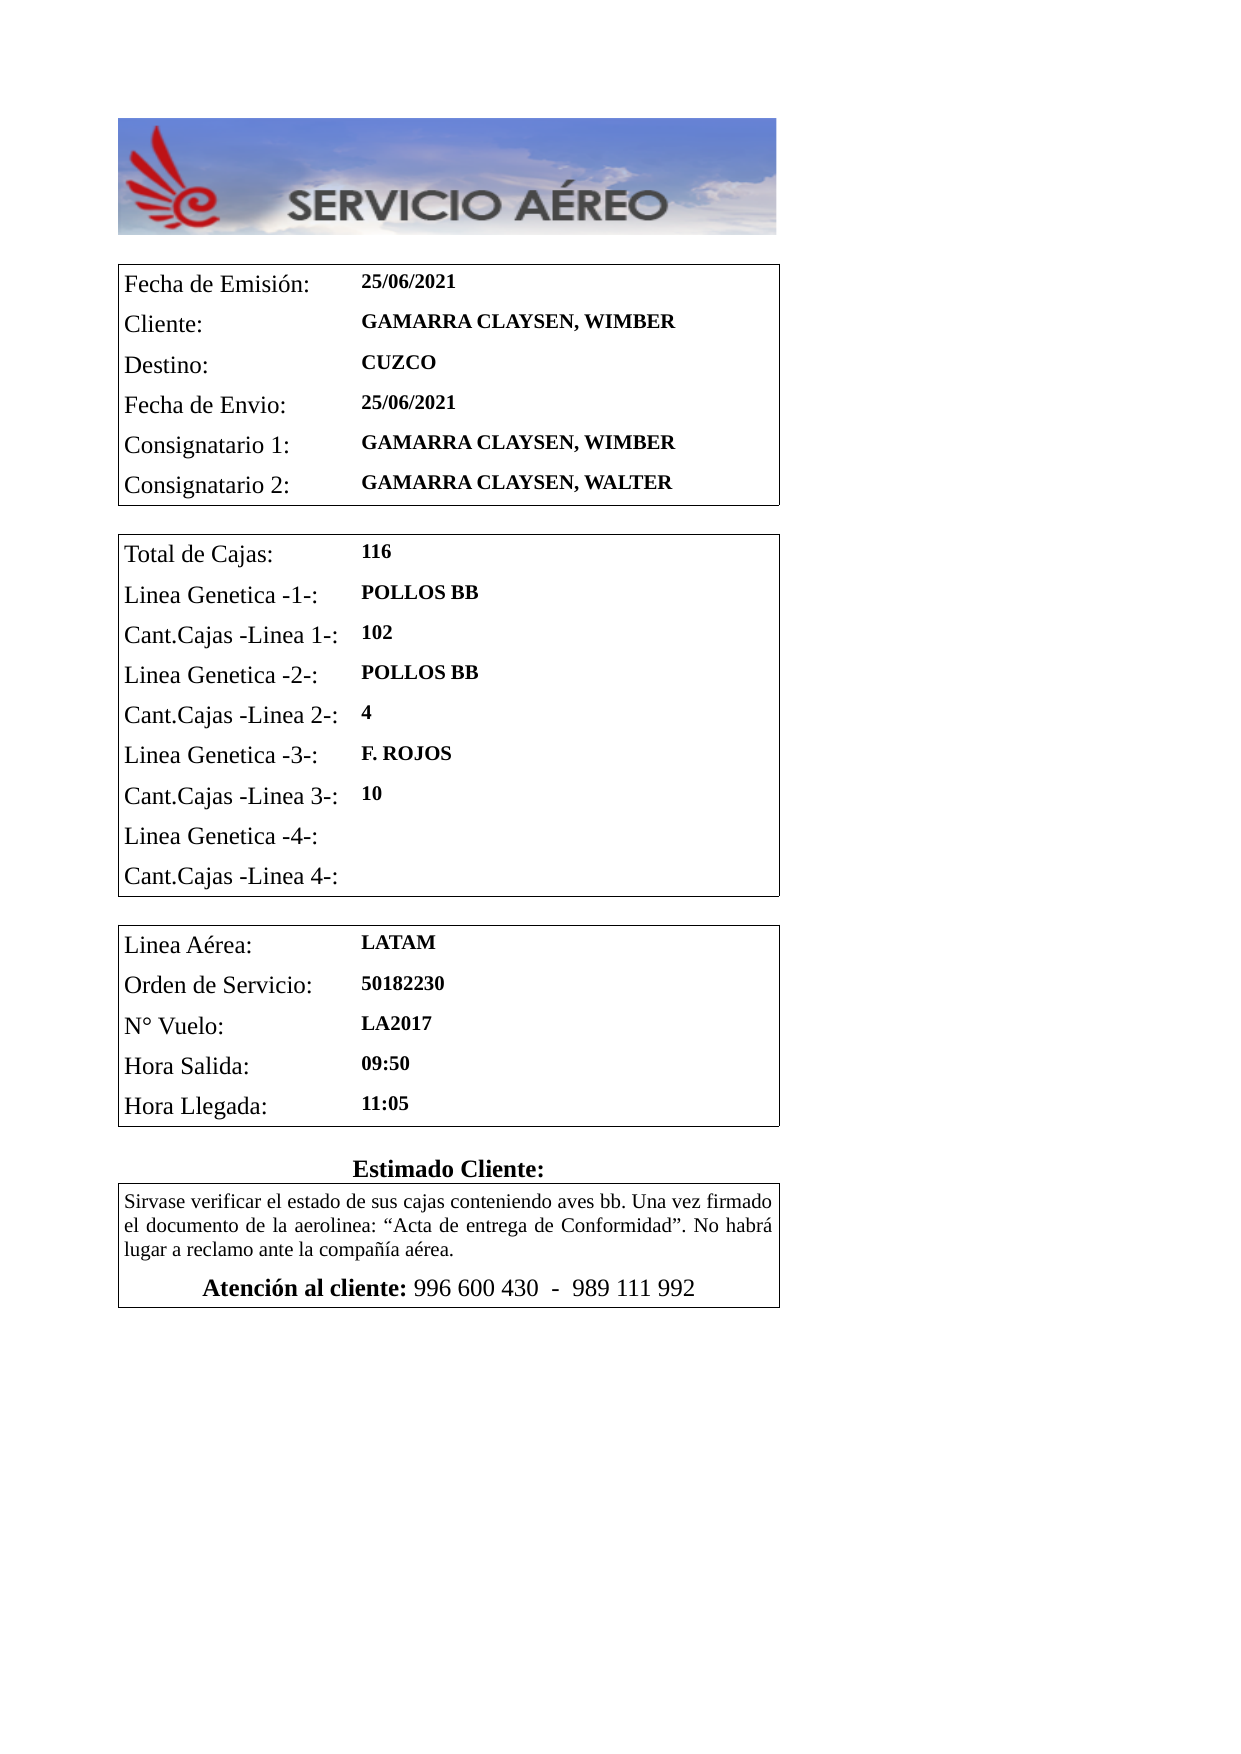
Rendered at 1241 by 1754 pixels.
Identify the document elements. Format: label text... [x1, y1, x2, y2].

table_cell Consignatario 2: [119, 465, 356, 505]
table_cell Estimado Cliente: [118, 1127, 779, 1183]
table_cell [118, 506, 356, 534]
table_cell 09:50 [356, 1045, 779, 1085]
table_cell [356, 855, 779, 896]
table_cell [356, 815, 779, 855]
table_cell Consignatario 1: [119, 424, 356, 464]
table_cell Linea Genetica -3-: [119, 735, 356, 775]
table_cell [356, 897, 779, 924]
table_cell 25/06/2021 [356, 384, 779, 424]
table_cell CUZCO [356, 344, 779, 384]
table_cell Hora Salida: [119, 1045, 356, 1085]
table_cell GAMARRA CLAYSEN, WALTER [356, 465, 779, 505]
table_cell Linea Genetica -1-: [119, 574, 356, 614]
table_cell Destino: [119, 344, 356, 384]
table_cell 11:05 [356, 1085, 779, 1126]
table_header Fecha de Emisión: [119, 265, 356, 304]
table_cell Orden de Servicio: [119, 965, 356, 1005]
table_cell Linea Genetica -2-: [119, 654, 356, 694]
table_cell GAMARRA CLAYSEN, WIMBER [356, 304, 779, 344]
table_cell 4 [356, 695, 779, 735]
table_cell GAMARRA CLAYSEN, WIMBER [356, 424, 779, 464]
table_cell [118, 897, 356, 924]
table_cell Cant.Cajas -Linea 1-: [119, 614, 356, 654]
table_cell [356, 506, 779, 534]
table_cell F. ROJOS [356, 735, 779, 775]
table_cell Atención al cliente: 996 600 430 - 989 111 992 [119, 1267, 779, 1307]
table_cell Cant.Cajas -Linea 3-: [119, 775, 356, 815]
table_cell Linea Aérea: [119, 926, 356, 965]
table_cell Cant.Cajas -Linea 2-: [119, 695, 356, 735]
table_cell Sirvase verificar el estado de sus cajas conteniendo aves bb. Una vez firmado el documento de la aerolinea: “Acta de entrega de Conformidad”. No habrá lugar a reclamo ante la compañía aérea. [119, 1184, 779, 1267]
table_cell LA2017 [356, 1005, 779, 1045]
table_header 25/06/2021 [356, 265, 779, 304]
table_cell Fecha de Envio: [119, 384, 356, 424]
table_cell Cant.Cajas -Linea 4-: [119, 855, 356, 896]
picture [118, 118, 777, 235]
table_cell LATAM [356, 926, 779, 965]
table_cell POLLOS BB [356, 574, 779, 614]
table_cell Hora Llegada: [119, 1085, 356, 1126]
table_cell N° Vuelo: [119, 1005, 356, 1045]
table_cell POLLOS BB [356, 654, 779, 694]
table_cell 116 [356, 535, 779, 574]
table_cell Cliente: [119, 304, 356, 344]
table_cell Total de Cajas: [119, 535, 356, 574]
table_cell 102 [356, 614, 779, 654]
table_cell 50182230 [356, 965, 779, 1005]
table_cell 10 [356, 775, 779, 815]
table_cell Linea Genetica -4-: [119, 815, 356, 855]
